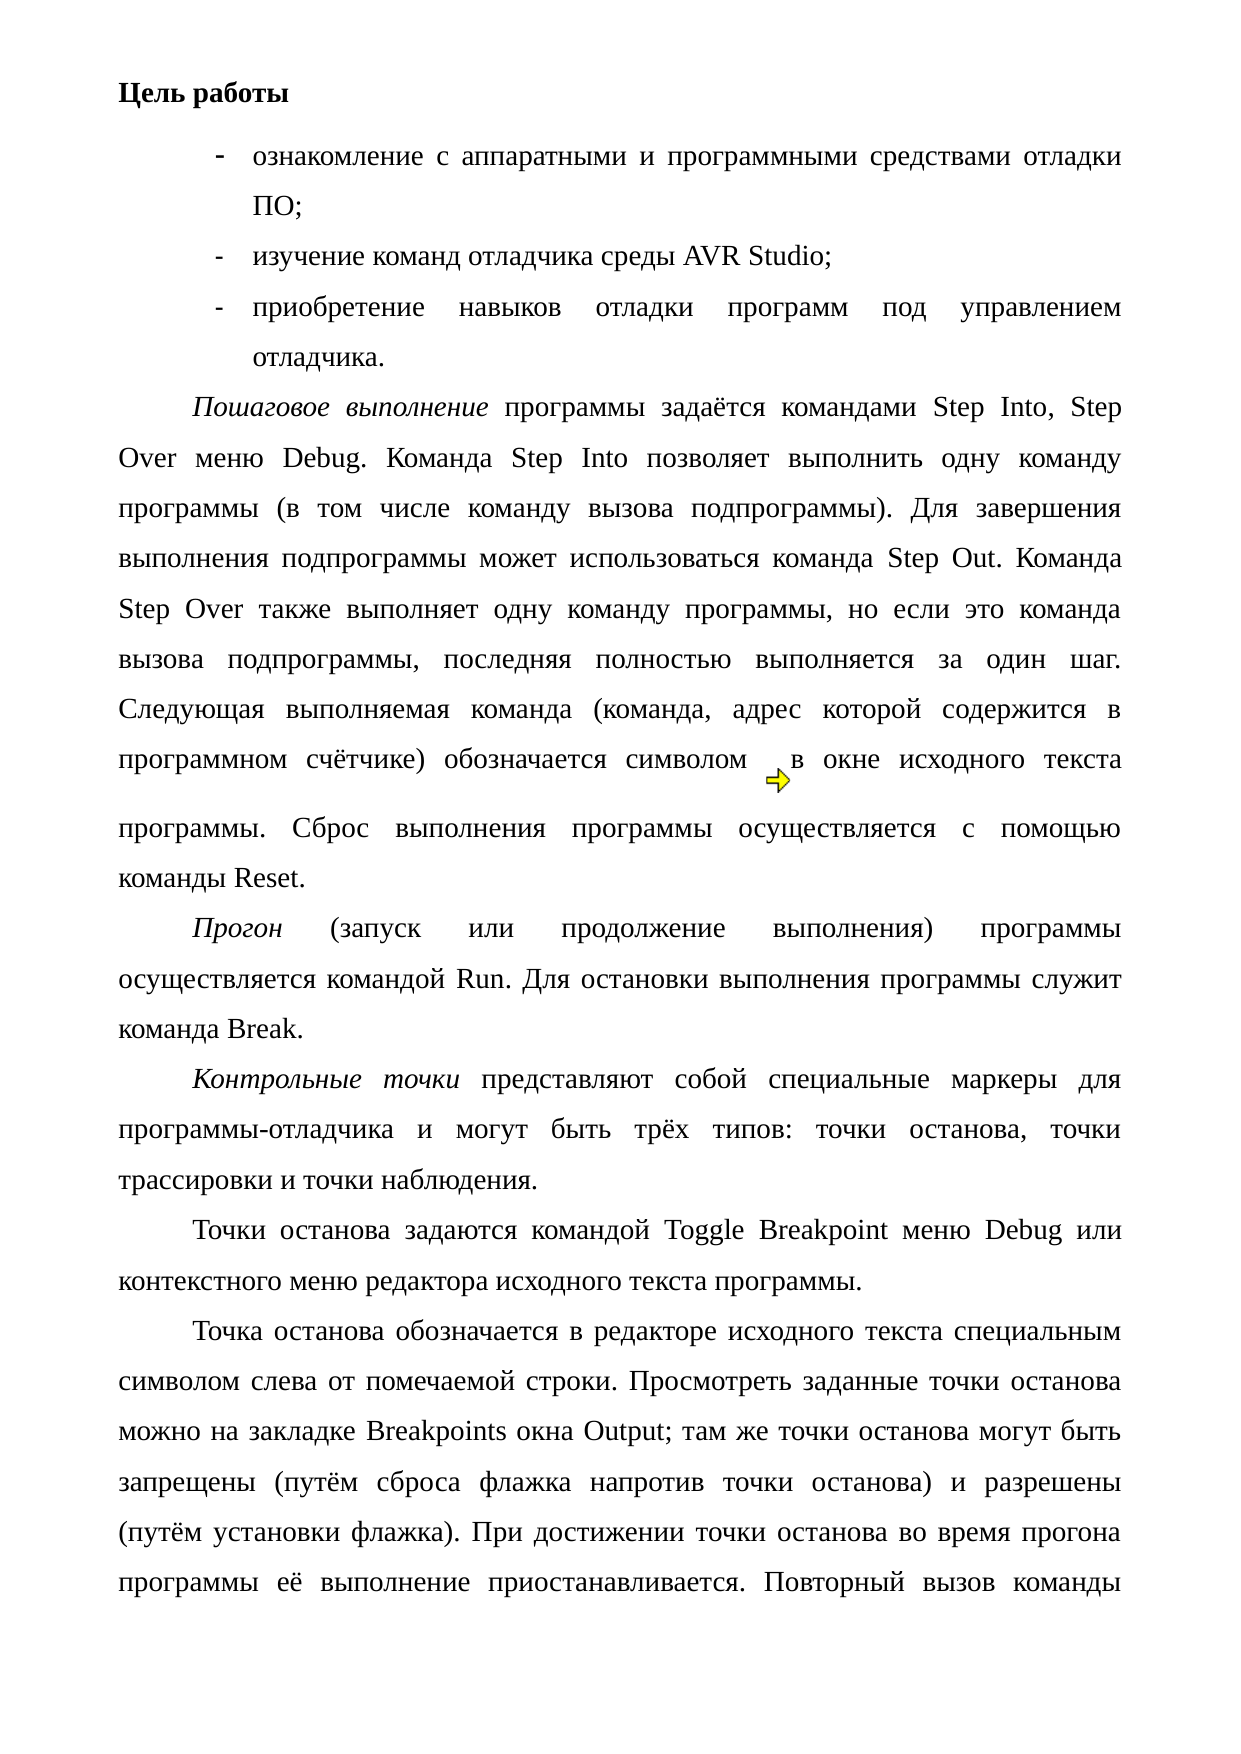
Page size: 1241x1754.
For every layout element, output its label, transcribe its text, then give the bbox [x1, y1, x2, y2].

list приобретение навыков отладки программ под управлением отладчика. [215, 289, 1122, 373]
list изучение команд отладчика среды AVR Studio; [215, 238, 1122, 272]
list ознакомление с аппаратными и программными средствами отладки ПО; [215, 138, 1122, 222]
text Точки останова задаются командой Toggle Breakpoint меню Debug или контекстного меню редактора исходного текста программы. [118, 1212, 1122, 1296]
text Контрольные точки представляют собой специальные маркеры для программы-отладчика и могут быть трёх типов: точки останова, точки трассировки и точки наблюдения. [118, 1061, 1122, 1196]
text Пошаговое выполнение программы задаётся командами Step Into, Step Over меню Debug. Команда Step Into позволяет выполнить одну команду программы (в том числе команду вызова подпрограммы). Для завершения выполнения подпрограммы может использоваться команда Step Out. Команда Step Over также выполняет одну команду программы, но если это команда вызова подпрограммы, последняя полностью выполняется за один шаг. Следующая выполняемая команда (команда, адрес которой содержится в программном счётчике) обозначается символом в окне исходного текста программы. Сброс выполнения программы осуществляется с помощью команды Reset. [118, 389, 1122, 894]
text Прогон (запуск или продолжение выполнения) программы осуществляется командой Run. Для остановки выполнения программы служит команда Break. [118, 910, 1122, 1044]
text Точка останова обозначается в редакторе исходного текста специальным символом слева от помечаемой строки. Просмотреть заданные точки останова можно на закладке Breakpoints окна Output; там же точки останова могут быть запрещены (путём сброса флажка напротив точки останова) и разрешены (путём установки флажка). При достижении точки останова во время прогона программы её выполнение приостанавливается. Повторный вызов команды [118, 1313, 1122, 1598]
subtitle Цель работы [118, 75, 1122, 108]
